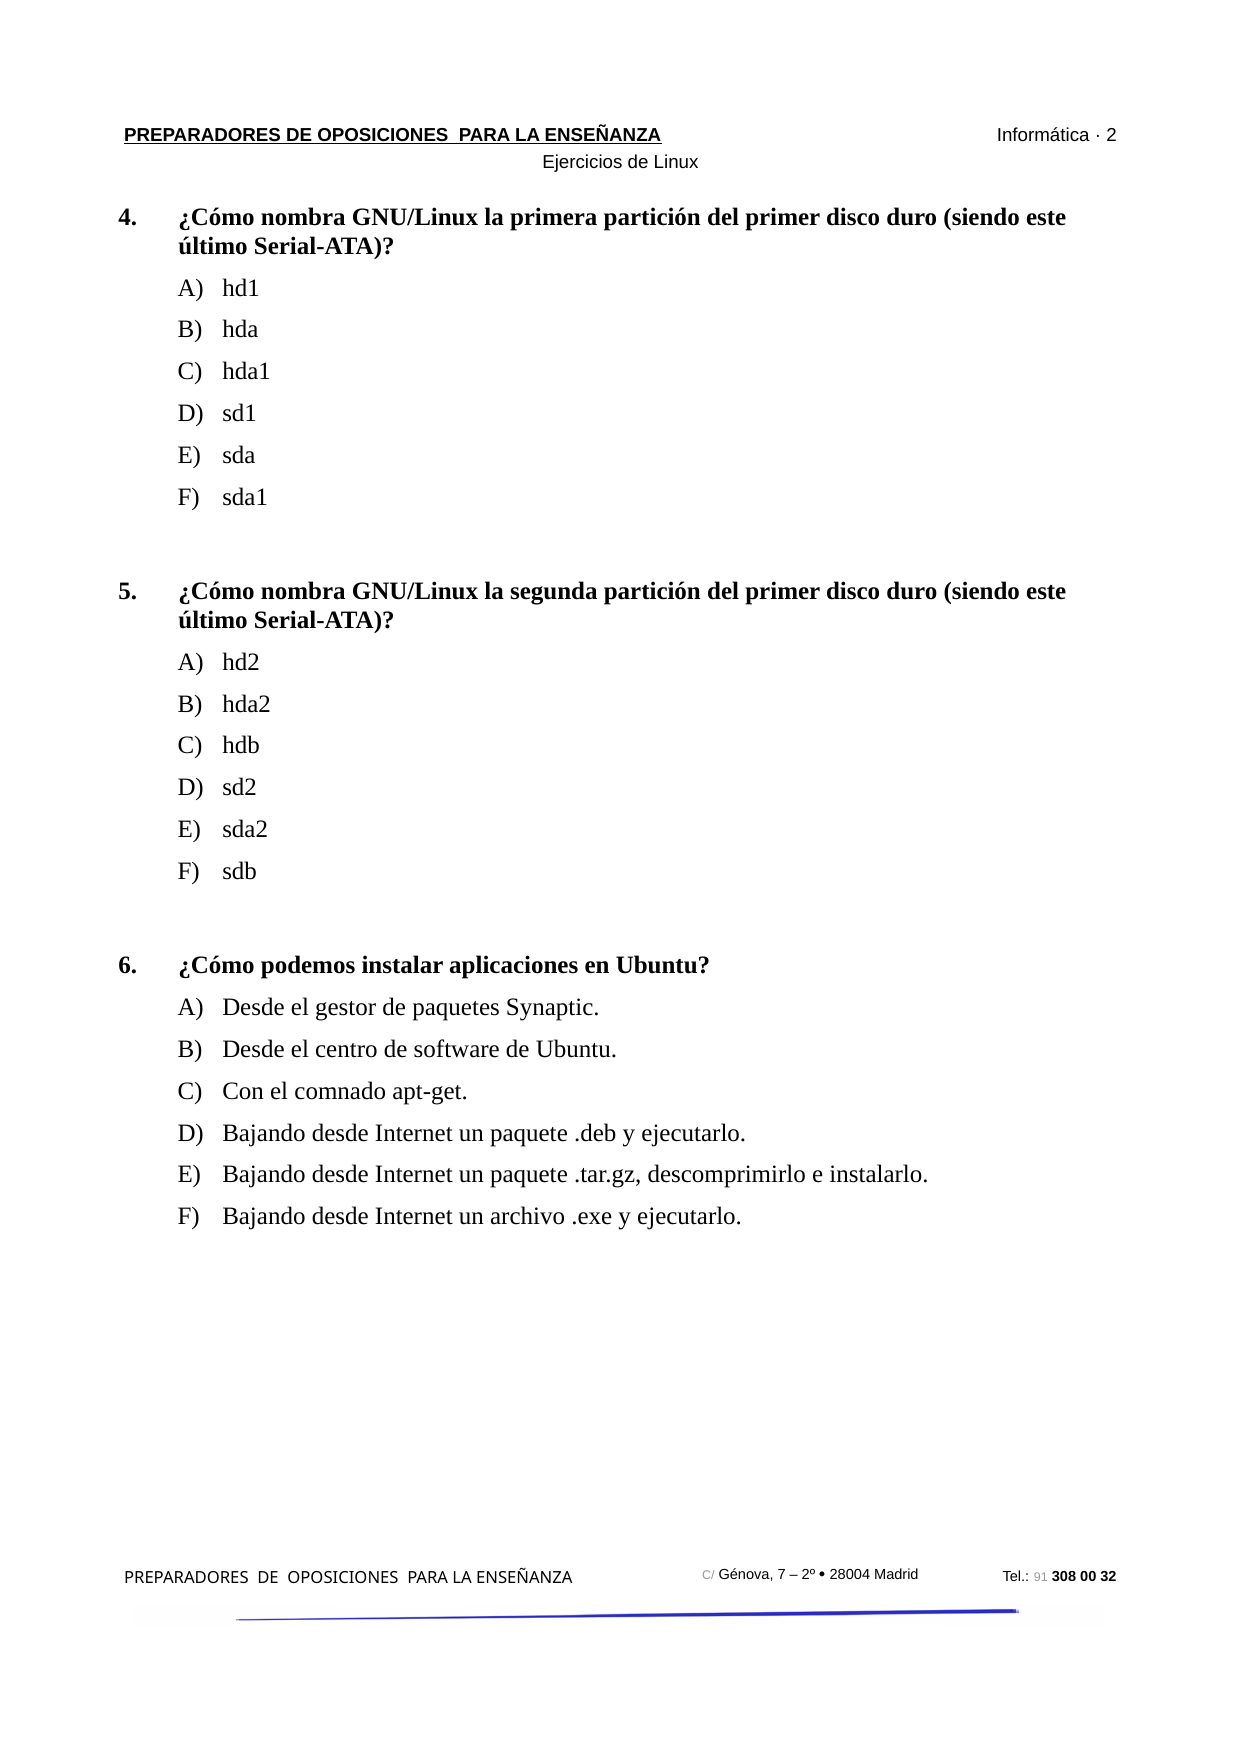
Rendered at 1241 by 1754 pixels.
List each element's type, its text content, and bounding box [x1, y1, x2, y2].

subtitle sda [177, 440, 1122, 468]
subtitle Desde el gestor de paquetes Synaptic. [177, 992, 1122, 1021]
subtitle hd1 [177, 273, 1122, 301]
subtitle ¿Cómo podemos instalar aplicaciones en Ubuntu? [118, 951, 1122, 979]
subtitle hda1 [177, 356, 1122, 385]
subtitle sdb [177, 856, 1122, 884]
picture [134, 1602, 1103, 1627]
subtitle sda1 [177, 482, 1122, 510]
subtitle hda [177, 314, 1122, 343]
subtitle Desde el centro de software de Ubuntu. [177, 1034, 1122, 1063]
subtitle Bajando desde Internet un archivo .exe y ejecutarlo. [177, 1201, 1122, 1230]
subtitle hdb [177, 730, 1122, 759]
subtitle hd2 [177, 647, 1122, 676]
subtitle sda2 [177, 814, 1122, 843]
subtitle sd2 [177, 772, 1122, 801]
subtitle Bajando desde Internet un paquete .deb y ejecutarlo. [177, 1118, 1122, 1146]
subtitle Con el comnado apt-get. [177, 1076, 1122, 1104]
subtitle sd1 [177, 398, 1122, 427]
subtitle ¿Cómo nombra GNU/Linux la segunda partición del primer disco duro (siendo este último Serial-ATA)? [118, 576, 1122, 634]
subtitle ¿Cómo nombra GNU/Linux la primera partición del primer disco duro (siendo este último Serial-ATA)? [118, 202, 1122, 260]
subtitle Bajando desde Internet un paquete .tar.gz, descomprimirlo e instalarlo. [177, 1159, 1122, 1188]
subtitle hda2 [177, 689, 1122, 717]
